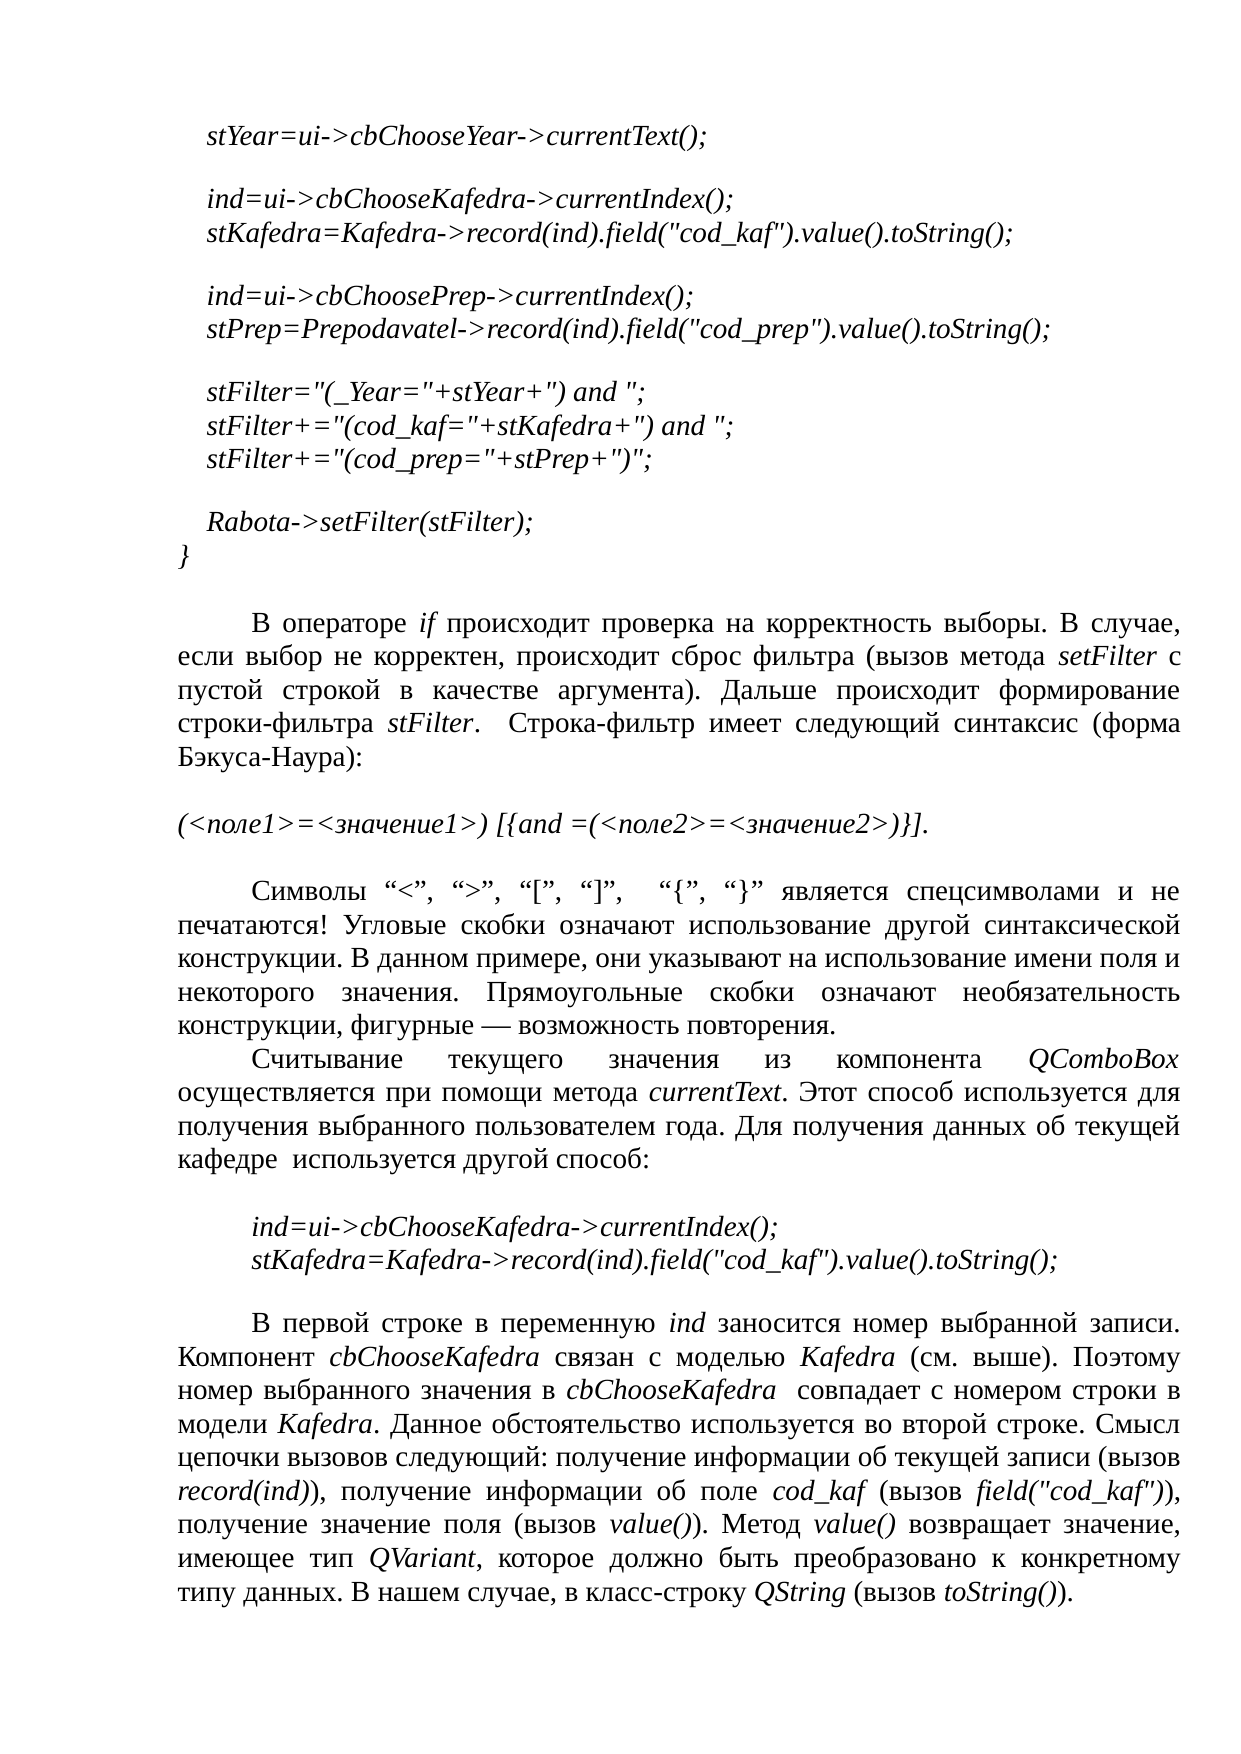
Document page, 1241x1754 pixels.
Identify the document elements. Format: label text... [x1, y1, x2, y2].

text Символы “<”, “>”, “[”, “]”, “{”, “}” является спецсимволами и не печатаются! Угловые скобки означают использование другой синтаксической конструкции. В данном примере, они указывают на использование имени поля и некоторого значения. Прямоугольные скобки означают необязательность конструкции, фигурные — возможность повторения. [177, 873, 1181, 1041]
text ind=ui->cbChoosePrep->currentIndex(); [177, 278, 1181, 311]
text stPrep=Prepodavatel->record(ind).field("cod_prep").value().toString(); [177, 311, 1181, 345]
text stKafedra=Kafedra->record(ind).field("cod_kaf").value().toString(); [177, 215, 1181, 248]
text (<поле1>=<значение1>) [{and =(<поле2>=<значение2>)}]. [177, 806, 1181, 840]
text Считывание текущего значения из компонента QComboBox осуществляется при помощи метода currentText. Этот способ используется для получения выбранного пользователем года. Для получения данных об текущей кафедре используется другой способ: [177, 1041, 1181, 1175]
text stYear=ui->cbChooseYear->currentText(); [177, 118, 1181, 152]
text В первой строке в переменную ind заносится номер выбранной записи. Компонент cbChooseKafedra связан с моделью Kafedra (см. выше). Поэтому номер выбранного значения в cbChooseKafedra совпадает с номером строки в модели Kafedra. Данное обстоятельство используется во второй строке. Смысл цепочки вызовов следующий: получение информации об текущей записи (вызов record(ind)), получение информации об поле cod_kaf (вызов field("cod_kaf")), получение значение поля (вызов value()). Метод value() возвращает значение, имеющее тип QVariant, которое должно быть преобразовано к конкретному типу данных. В нашем случае, в класс‑строку QString (вызов toString()). [177, 1305, 1181, 1607]
text stFilter+="(cod_prep="+stPrep+")"; [177, 441, 1181, 475]
text Rabota->setFilter(stFilter); [177, 504, 1181, 538]
text stFilter+="(cod_kaf="+stKafedra+") and "; [177, 408, 1181, 441]
text stKafedra=Kafedra->record(ind).field("cod_kaf").value().toString(); [177, 1242, 1181, 1276]
text ind=ui->cbChooseKafedra->currentIndex(); [177, 181, 1181, 215]
text } [177, 538, 1181, 571]
text stFilter="(_Year="+stYear+") and "; [177, 374, 1181, 408]
text ind=ui->cbChooseKafedra->currentIndex(); [177, 1209, 1181, 1242]
text В операторе if происходит проверка на корректность выборы. В случае, если выбор не корректен, происходит сброс фильтра (вызов метода setFilter с пустой строкой в качестве аргумента). Дальше происходит формирование строки‑фильтра stFilter. Строка‑фильтр имеет следующий синтаксис (форма Бэкуса‑Наура): [177, 605, 1181, 773]
